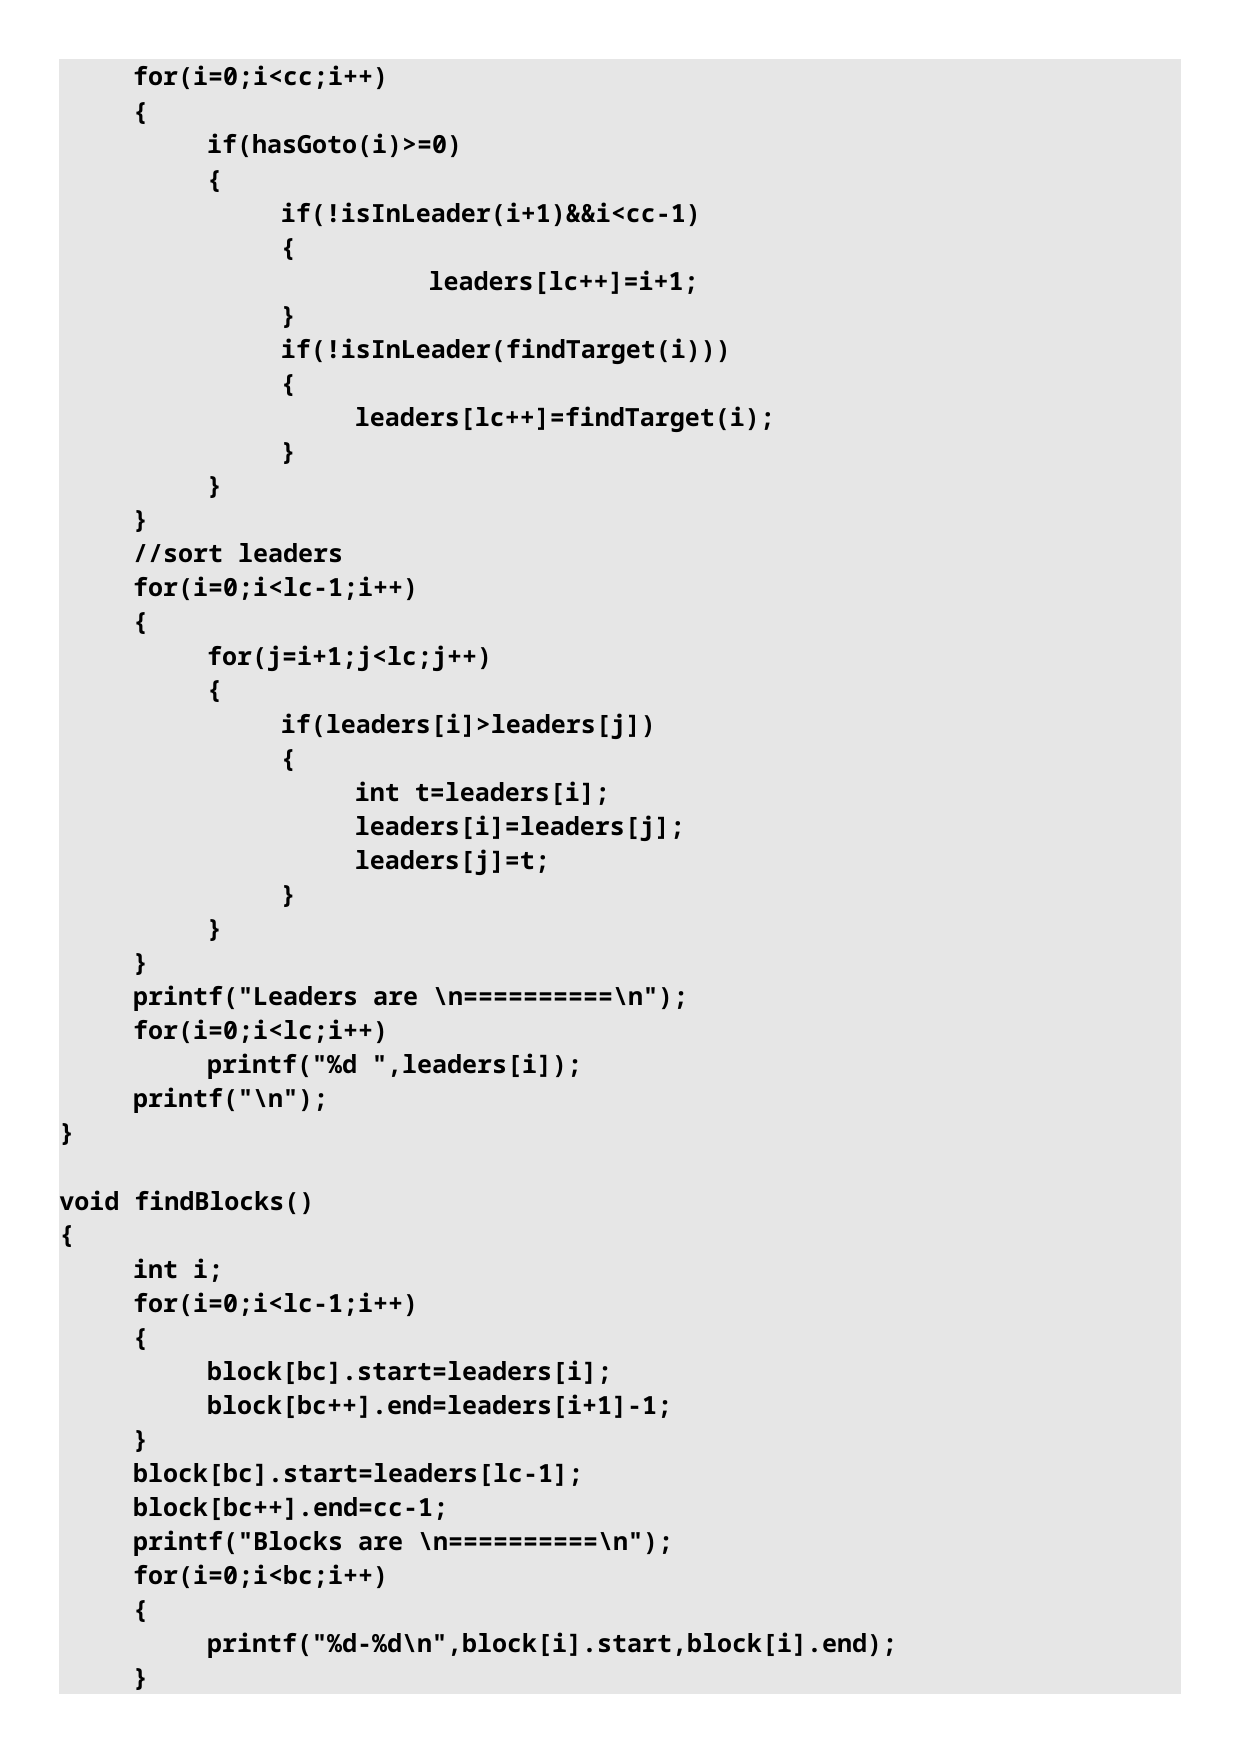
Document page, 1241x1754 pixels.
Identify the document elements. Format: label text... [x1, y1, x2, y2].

text int t=leaders[i]; [59, 774, 1181, 808]
text { [59, 93, 1181, 127]
text block[bc++].end=leaders[i+1]-1; [59, 1387, 1181, 1422]
text int i; [59, 1251, 1181, 1285]
text if(hasGoto(i)>=0) [59, 127, 1181, 161]
text { [59, 1592, 1181, 1626]
text } [59, 877, 1181, 911]
text printf("Blocks are \n==========\n"); [59, 1524, 1181, 1558]
text } [59, 502, 1181, 536]
text printf("\n"); [59, 1081, 1181, 1115]
text for(i=0;i<bc;i++) [59, 1558, 1181, 1592]
text block[bc].start=leaders[i]; [59, 1353, 1181, 1387]
text for(i=0;i<lc-1;i++) [59, 1285, 1181, 1319]
text for(i=0;i<cc;i++) [59, 59, 1181, 93]
text { [59, 229, 1181, 263]
text leaders[lc++]=findTarget(i); [59, 400, 1181, 434]
text } [59, 1422, 1181, 1456]
text { [59, 1319, 1181, 1353]
text leaders[j]=t; [59, 842, 1181, 877]
text } [59, 434, 1181, 468]
text block[bc++].end=cc-1; [59, 1490, 1181, 1524]
text } [59, 297, 1181, 332]
text printf("Leaders are \n==========\n"); [59, 979, 1181, 1013]
text for(j=i+1;j<lc;j++) [59, 638, 1181, 672]
text { [59, 1217, 1181, 1251]
text for(i=0;i<lc;i++) [59, 1013, 1181, 1047]
text //sort leaders [59, 536, 1181, 570]
text { [59, 740, 1181, 774]
text printf("%d ",leaders[i]); [59, 1047, 1181, 1081]
text leaders[i]=leaders[j]; [59, 808, 1181, 842]
text } [59, 911, 1181, 945]
text block[bc].start=leaders[lc-1]; [59, 1456, 1181, 1490]
text { [59, 604, 1181, 638]
text { [59, 672, 1181, 706]
text } [59, 1115, 1181, 1149]
text void findBlocks() [59, 1183, 1181, 1217]
text { [59, 161, 1181, 195]
text leaders[lc++]=i+1; [59, 263, 1181, 297]
text } [59, 945, 1181, 979]
text if(!isInLeader(findTarget(i))) [59, 332, 1181, 366]
text printf("%d-%d\n",block[i].start,block[i].end); [59, 1626, 1181, 1660]
text { [59, 366, 1181, 400]
text for(i=0;i<lc-1;i++) [59, 570, 1181, 604]
text } [59, 468, 1181, 502]
text if(leaders[i]>leaders[j]) [59, 706, 1181, 740]
text if(!isInLeader(i+1)&&i<cc-1) [59, 195, 1181, 229]
text } [59, 1660, 1181, 1694]
